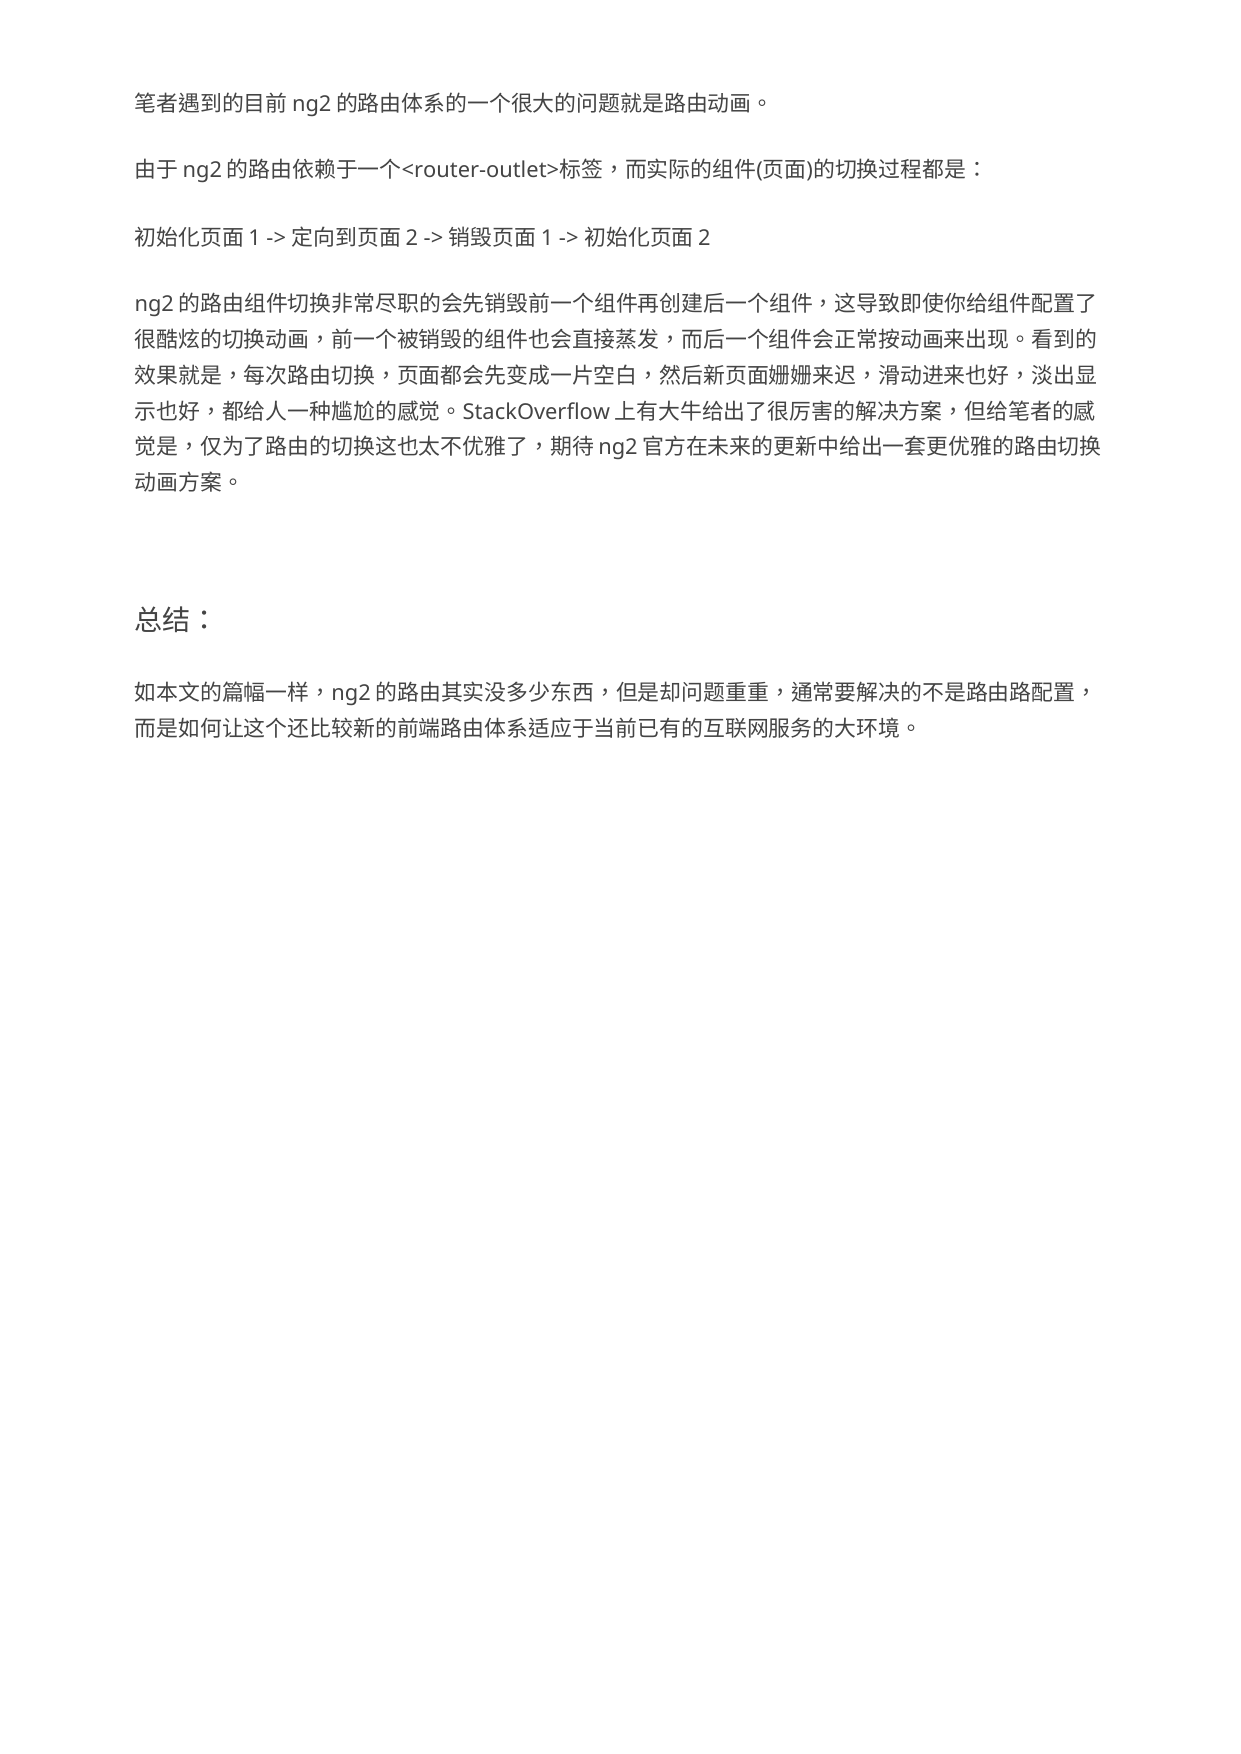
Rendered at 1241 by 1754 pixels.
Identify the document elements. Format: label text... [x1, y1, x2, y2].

text ng2的路由组件切换非常尽职的会先销毁前一个组件再创建后一个组件，这导致即使你给组件配置了很酷炫的切换动画，前一个被销毁的组件也会直接蒸发，而后一个组件会正常按动画来出现。看到的效果就是，每次路由切换，页面都会先变成一片空白，然后新页面姗姗来迟，滑动进来也好，淡出显示也好，都给人一种尴尬的感觉。StackOverflow上有大牛给出了很厉害的解决方案，但给笔者的感觉是，仅为了路由的切换这也太不优雅了，期待ng2官方在未来的更新中给出一套更优雅的路由切换动画方案。 [134, 288, 1106, 497]
text 由于ng2的路由依赖于一个<router-outlet>标签，而实际的组件(页面)的切换过程都是： [134, 154, 1106, 184]
text 初始化页面1 -> 定向到页面2 -> 销毁页面1 -> 初始化页面2 [134, 221, 1106, 251]
text 笔者遇到的目前ng2的路由体系的一个很大的问题就是路由动画。 [134, 87, 1106, 117]
text 如本文的篇幅一样，ng2的路由其实没多少东西，但是却问题重重，通常要解决的不是路由路配置，而是如何让这个还比较新的前端路由体系适应于当前已有的互联网服务的大环境。 [134, 677, 1106, 742]
text 总结： [134, 600, 1106, 638]
